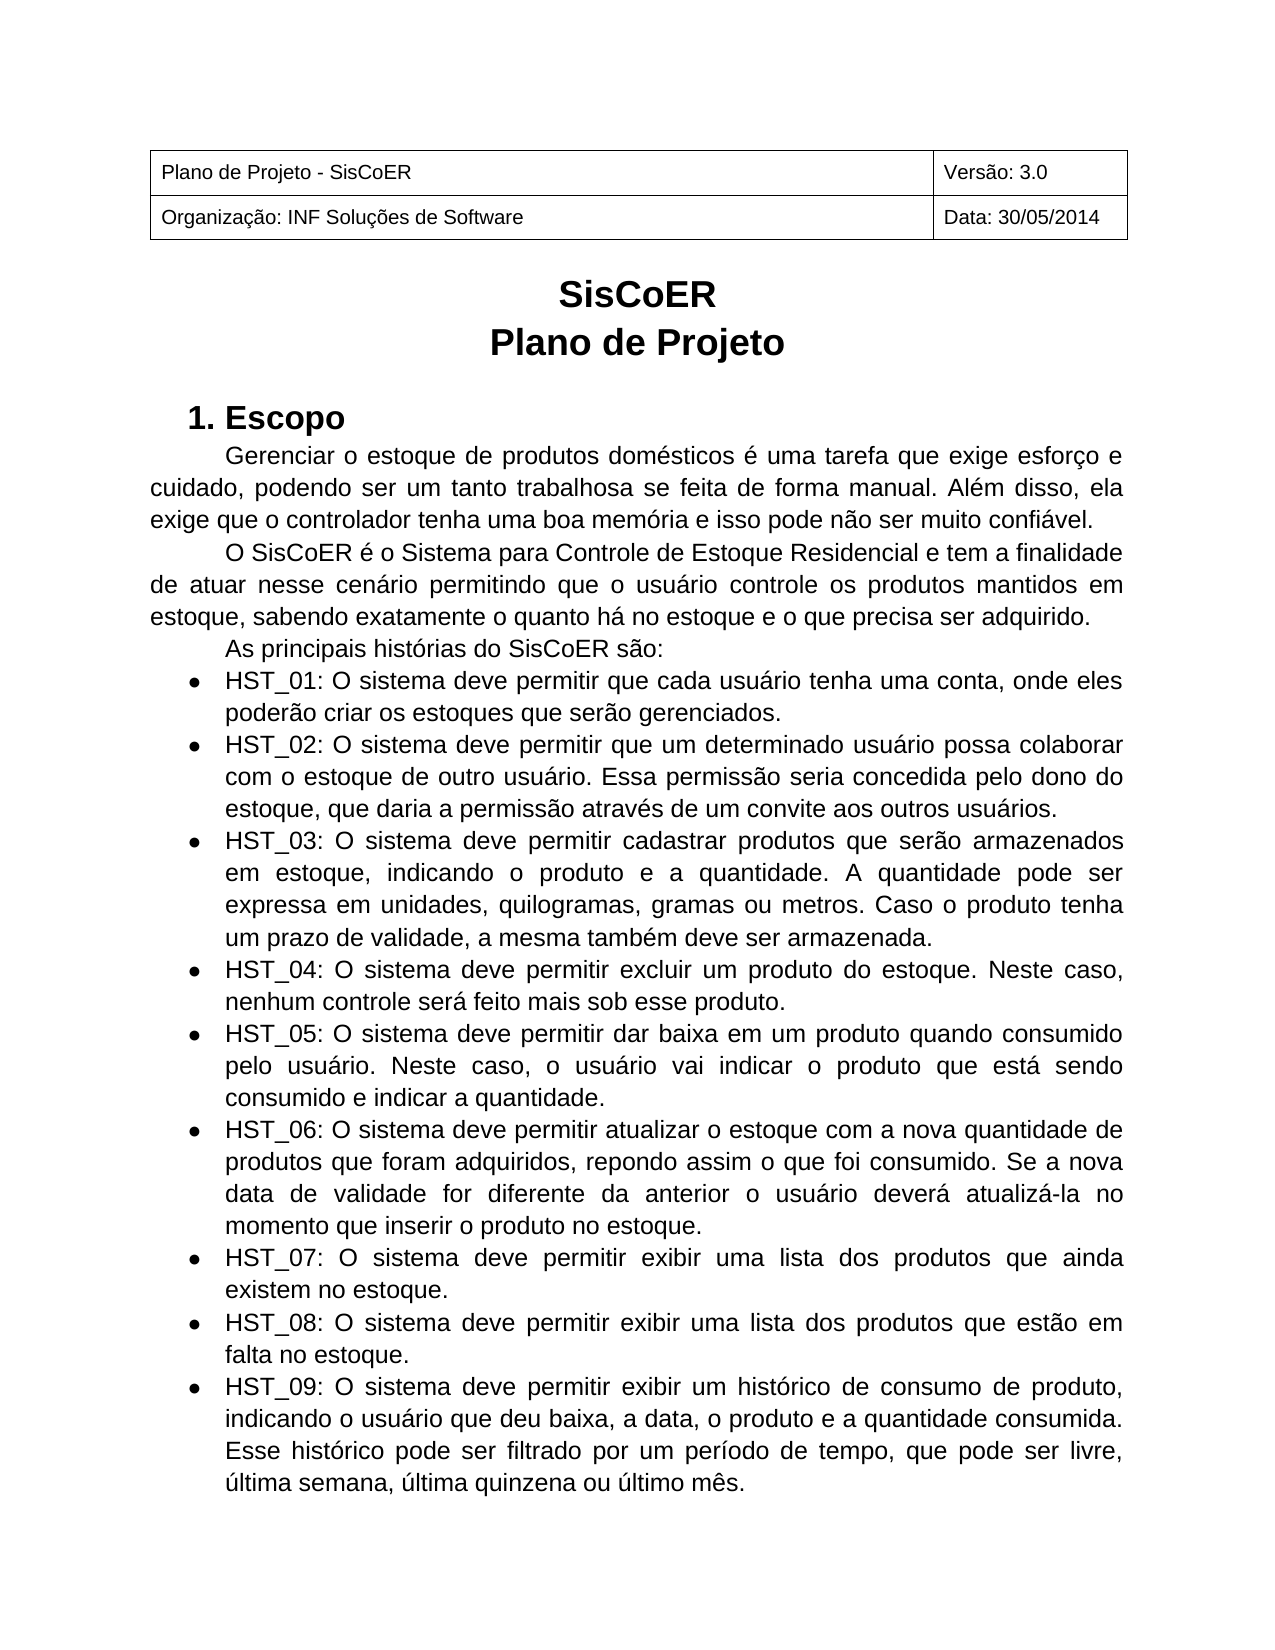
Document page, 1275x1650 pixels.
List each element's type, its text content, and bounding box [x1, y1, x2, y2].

list HST_02: O sistema deve permitir que um determinado usuário possa colaborar com o estoque de outro usuário. Essa permissão seria concedida pelo dono do estoque, que daria a permissão através de um convite aos outros usuários. [187, 731, 1125, 823]
list Escopo [187, 399, 1125, 437]
list HST_08: O sistema deve permitir exibir uma lista dos produtos que estão em falta no estoque. [187, 1308, 1125, 1368]
list HST_05: O sistema deve permitir dar baixa em um produto quando consumido pelo usuário. Neste caso, o usuário vai indicar o produto que está sendo consumido e indicar a quantidade. [187, 1019, 1125, 1112]
text As principais histórias do SisCoER são: [150, 634, 1125, 662]
list HST_06: O sistema deve permitir atualizar o estoque com a nova quantidade de produtos que foram adquiridos, repondo assim o que foi consumido. Se a nova data de validade for diferente da anterior o usuário deverá atualizá-la no momento que inserir o produto no estoque. [187, 1116, 1125, 1240]
text SisCoER [150, 274, 1125, 316]
list HST_01: O sistema deve permitir que cada usuário tenha uma conta, onde eles poderão criar os estoques que serão gerenciados. [187, 667, 1125, 727]
text Plano de Projeto [150, 322, 1125, 364]
text O SisCoER é o Sistema para Controle de Estoque Residencial e tem a finalidade de atuar nesse cenário permitindo que o usuário controle os produtos mantidos em estoque, sabendo exatamente o quanto há no estoque e o que precisa ser adquirido. [150, 538, 1125, 630]
list HST_09: O sistema deve permitir exibir um histórico de consumo de produto, indicando o usuário que deu baixa, a data, o produto e a quantidade consumida. Esse histórico pode ser filtrado por um período de tempo, que pode ser livre, última semana, última quinzena ou último mês. [187, 1372, 1125, 1497]
list HST_03: O sistema deve permitir cadastrar produtos que serão armazenados em estoque, indicando o produto e a quantidade. A quantidade pode ser expressa em unidades, quilogramas, gramas ou metros. Caso o produto tenha um prazo de validade, a mesma também deve ser armazenada. [187, 827, 1125, 951]
text Gerenciar o estoque de produtos domésticos é uma tarefa que exige esforço e cuidado, podendo ser um tanto trabalhosa se feita de forma manual. Além disso, ela exige que o controlador tenha uma boa memória e isso pode não ser muito confiável. [150, 442, 1125, 534]
list HST_04: O sistema deve permitir excluir um produto do estoque. Neste caso, nenhum controle será feito mais sob esse produto. [187, 955, 1125, 1015]
list HST_07: O sistema deve permitir exibir uma lista dos produtos que ainda existem no estoque. [187, 1244, 1125, 1304]
